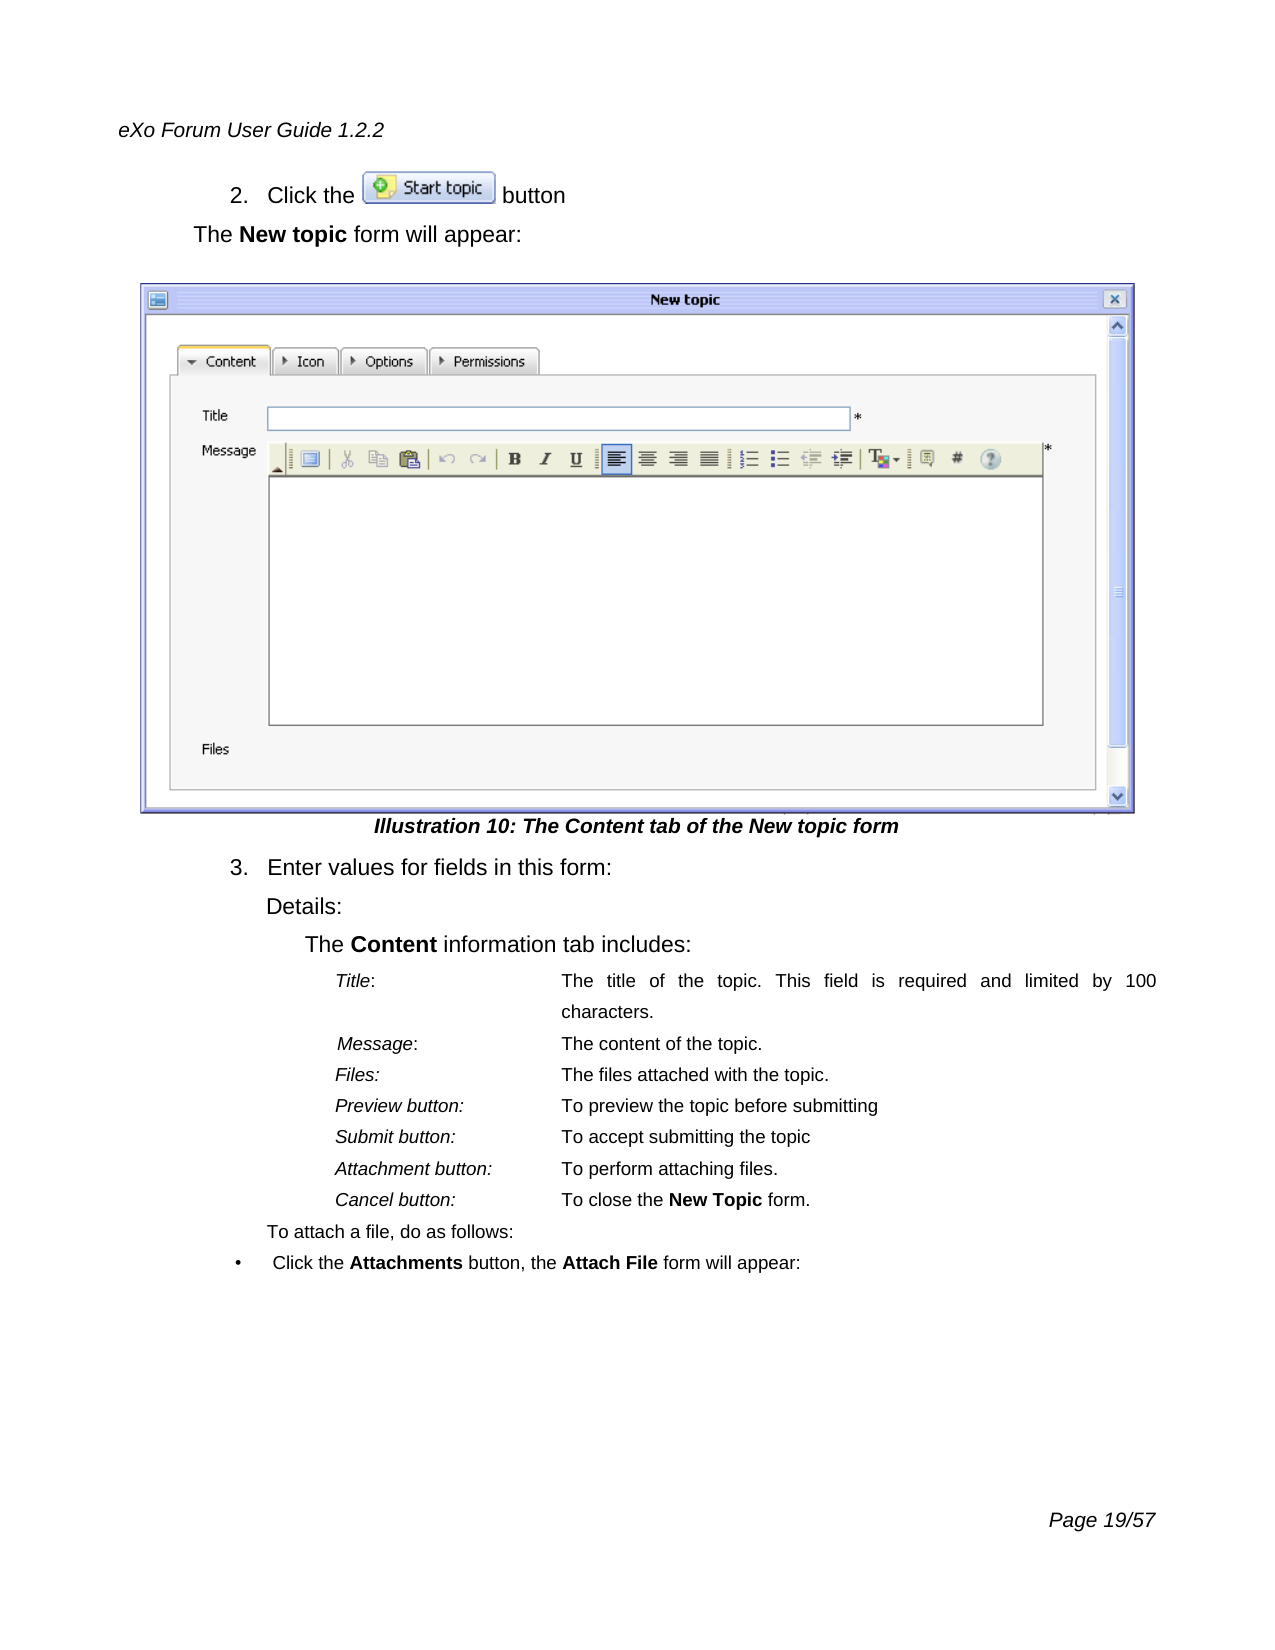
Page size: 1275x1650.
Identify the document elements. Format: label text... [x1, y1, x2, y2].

text Message: The content of the topic. [332, 1033, 1157, 1054]
text Submit button: To accept submitting the topic [335, 1127, 1157, 1148]
list Click the Attachments button, the Attach File form will appear: [267, 1252, 1157, 1273]
picture [140, 283, 1135, 815]
text Preview button: To preview the topic before submitting [335, 1096, 1157, 1117]
list The Content information tab includes: [267, 932, 1157, 957]
text To attach a file, do as follows: [267, 1221, 1157, 1242]
list Enter values for fields in this form: [140, 260, 1157, 881]
picture [361, 170, 496, 204]
text Files: The files attached with the topic. [335, 1064, 1157, 1085]
text Cancel button: To close the New Topic form. [335, 1190, 1157, 1211]
text Title: The title of the topic. This field is required and limited by 100 characters. [335, 970, 1157, 1022]
list The New topic form will appear: [156, 221, 1157, 247]
list Click the button [229, 171, 1157, 208]
text Details: [266, 893, 1157, 919]
list Illustration 10: The Content tab of the New topic form [140, 815, 1135, 837]
text Attachment button: To perform attaching files. [335, 1158, 1157, 1179]
